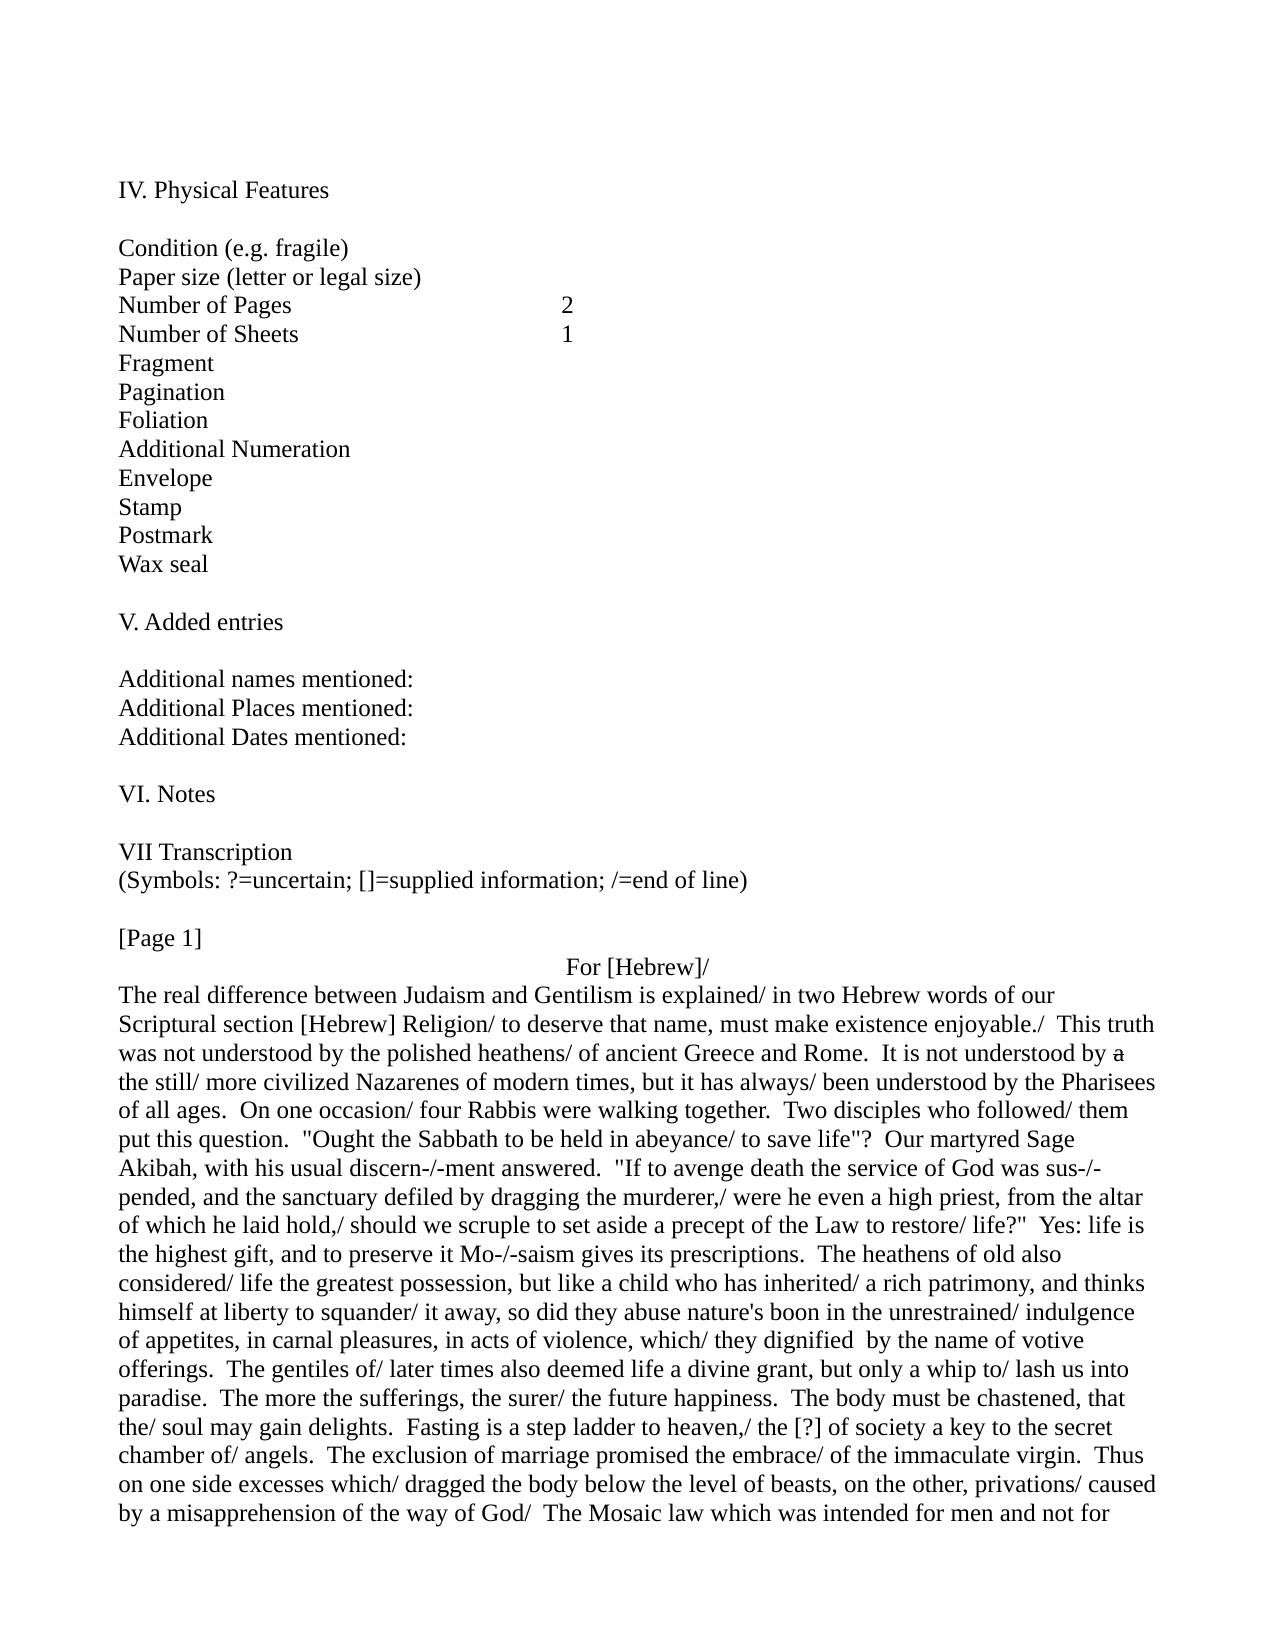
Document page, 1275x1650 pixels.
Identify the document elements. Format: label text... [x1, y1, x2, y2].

text Condition (e.g. fragile) [118, 233, 1157, 262]
text Paper size (letter or legal size) [118, 262, 1157, 291]
text (Symbols: ?=uncertain; []=supplied information; /=end of line) [118, 866, 1157, 894]
text Wax seal [118, 549, 1157, 578]
text VI. Notes [118, 779, 1157, 808]
text For [Hebrew]/ [118, 952, 1157, 981]
text The real difference between Judaism and Gentilism is explained/ in two Hebrew words of our Scriptural section [Hebrew] Religion/ to deserve that name, must make existence enjoyable./ This truth was not understood by the polished heathens/ of ancient Greece and Rome. It is not understood by a the still/ more civilized Nazarenes of modern times, but it has always/ been understood by the Pharisees of all ages. On one occasion/ four Rabbis were walking together. Two disciples who followed/ them put this question. "Ought the Sabbath to be held in abeyance/ to save life"? Our martyred Sage Akibah, with his usual discern-/-ment answered. "If to avenge death the service of God was sus-/-pended, and the sanctuary defiled by dragging the murderer,/ were he even a high priest, from the altar of which he laid hold,/ should we scruple to set aside a precept of the Law to restore/ life?" Yes: life is the highest gift, and to preserve it Mo-/-saism gives its prescriptions. The heathens of old also considered/ life the greatest possession, but like a child who has inherited/ a rich patrimony, and thinks himself at liberty to squander/ it away, so did they abuse nature's boon in the unrestrained/ indulgence of appetites, in carnal pleasures, in acts of violence, which/ they dignified by the name of votive offerings. The gentiles of/ later times also deemed life a divine grant, but only a whip to/ lash us into paradise. The more the sufferings, the surer/ the future happiness. The body must be chastened, that the/ soul may gain delights. Fasting is a step ladder to heaven,/ the [?] of society a key to the secret chamber of/ angels. The exclusion of marriage promised the embrace/ of the immaculate virgin. Thus on one side excesses which/ dragged the body below the level of beasts, on the other, privations/ caused by a misapprehension of the way of God/ The Mosaic law which was intended for men and not for [118, 981, 1157, 1527]
text Stamp [118, 492, 1157, 521]
text Fragment [118, 348, 1157, 377]
text [Page 1] [118, 923, 1157, 952]
text Number of Pages 2 [118, 291, 1157, 319]
text IV. Physical Features [118, 176, 1157, 204]
text V. Added entries [118, 607, 1157, 636]
text Foliation [118, 406, 1157, 434]
text Number of Sheets 1 [118, 319, 1157, 348]
text Additional Dates mentioned: [118, 722, 1157, 751]
text Postma rk [118, 521, 1157, 549]
text Envelope [118, 463, 1157, 492]
text Additional Places mentioned: [118, 693, 1157, 722]
text Pagination [118, 377, 1157, 406]
text Additional Numeration [118, 434, 1157, 463]
text Additional names mentioned: [118, 664, 1157, 693]
text VII Transcription [118, 837, 1157, 866]
